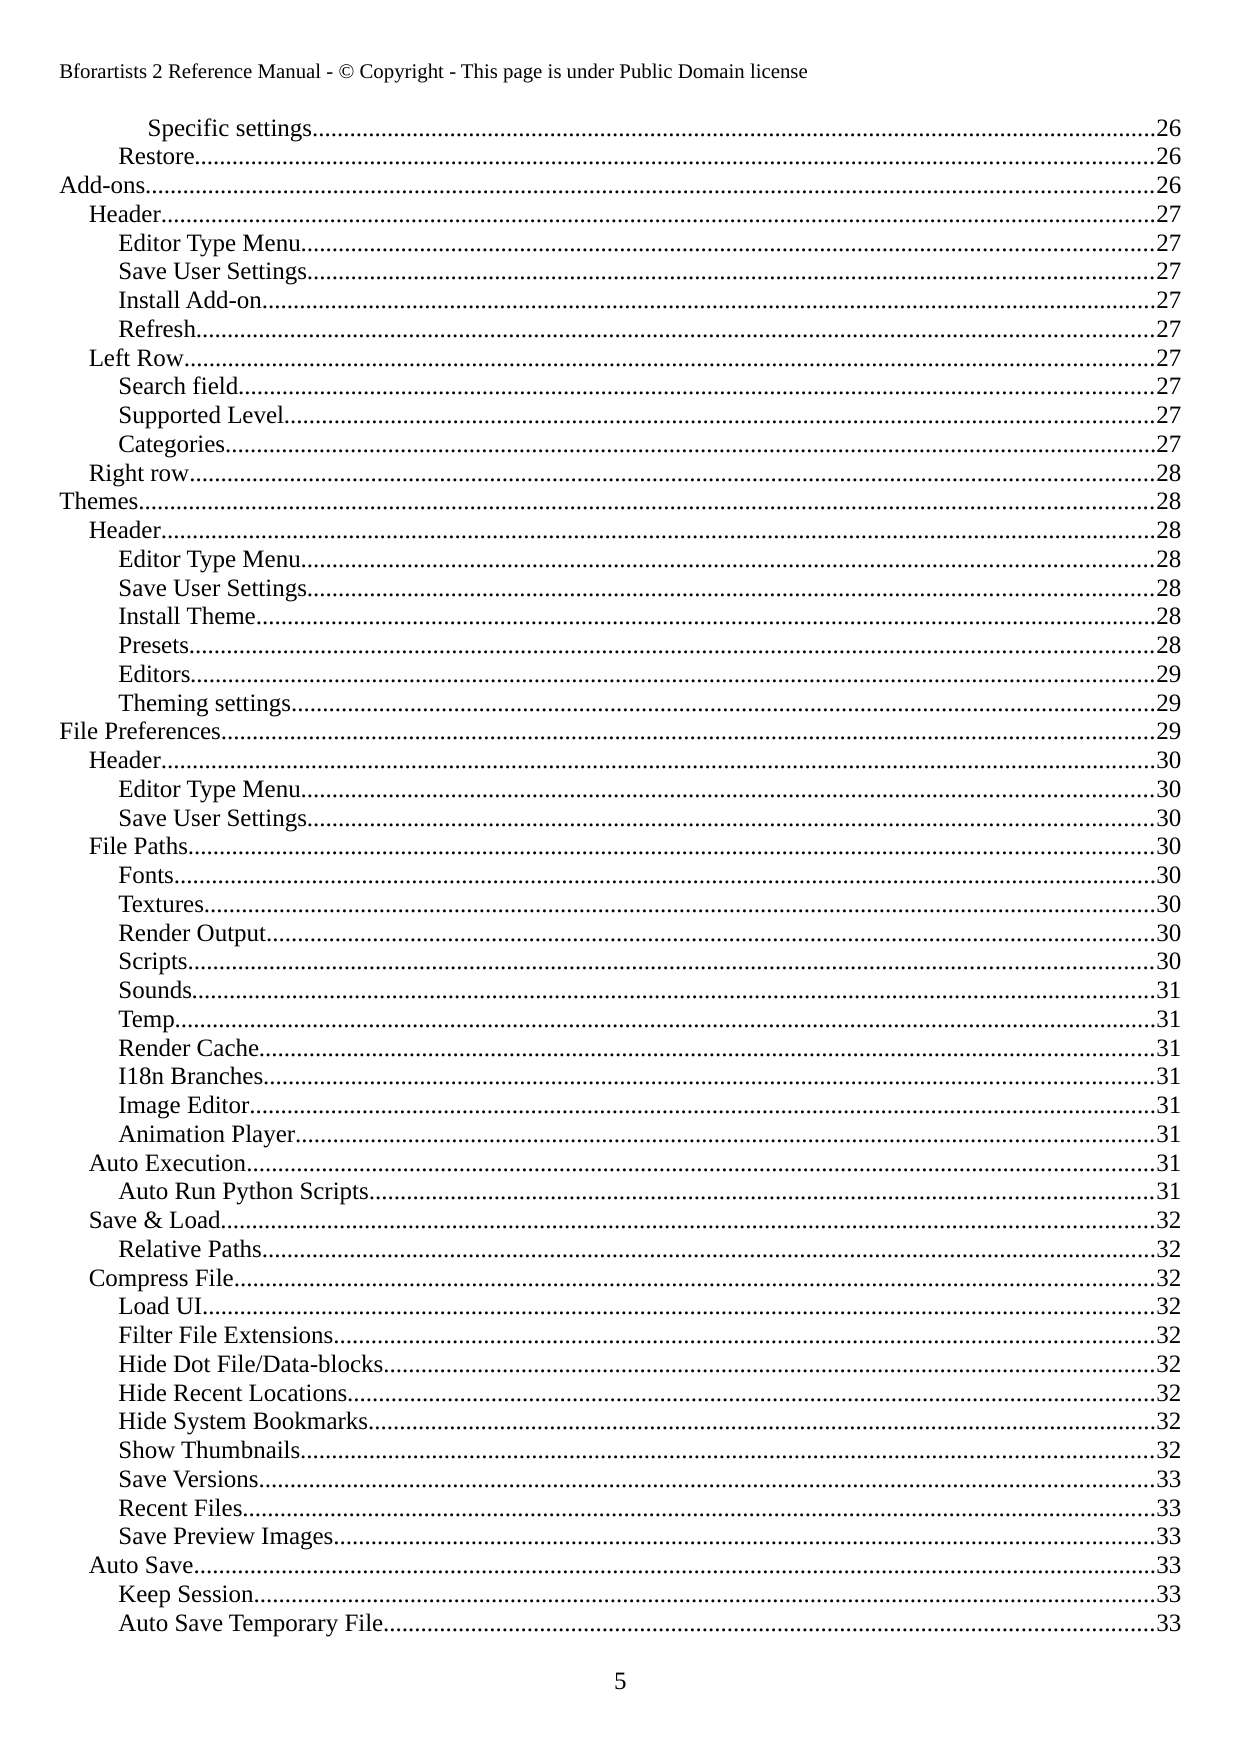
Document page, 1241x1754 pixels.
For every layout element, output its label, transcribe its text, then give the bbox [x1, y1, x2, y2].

text Animation Player 31 [118, 1119, 1181, 1148]
text Hide System Bookmarks 32 [118, 1406, 1181, 1435]
text File Preferences 29 [59, 716, 1181, 745]
text Header 30 [88, 745, 1181, 774]
text I18n Branches 31 [118, 1061, 1181, 1090]
text Supported Level 27 [118, 400, 1181, 429]
text Install Add-on 27 [118, 285, 1181, 314]
text Save & Load 32 [88, 1205, 1181, 1234]
text Add-ons 26 [59, 170, 1181, 199]
text Auto Execution 31 [88, 1148, 1181, 1176]
text Filter File Extensions 32 [118, 1320, 1181, 1349]
text Save Preview Images 33 [118, 1521, 1181, 1550]
text Sounds 31 [118, 975, 1181, 1004]
text Editor Type Menu 30 [118, 774, 1181, 803]
text Editor Type Menu 27 [118, 228, 1181, 256]
text Show Thumbnails 32 [118, 1435, 1181, 1464]
text Header 28 [88, 515, 1181, 544]
text Image Editor 31 [118, 1090, 1181, 1119]
text Header 27 [88, 199, 1181, 228]
text Hide Dot File/Data-blocks 32 [118, 1349, 1181, 1378]
text Theming settings 29 [118, 688, 1181, 716]
text Auto Save Temporary File 33 [118, 1608, 1181, 1636]
text Refresh 27 [118, 314, 1181, 343]
text Render Cache 31 [118, 1033, 1181, 1061]
text Textures 30 [118, 889, 1181, 918]
text Left Row 27 [88, 343, 1181, 371]
text Save User Settings 27 [118, 256, 1181, 285]
text Temp 31 [118, 1004, 1181, 1033]
text Auto Save 33 [88, 1550, 1181, 1579]
text Restore 26 [118, 141, 1181, 170]
text Editors 29 [118, 659, 1181, 688]
text Save Versions 33 [118, 1464, 1181, 1493]
text Compress File 32 [88, 1263, 1181, 1291]
text Hide Recent Locations 32 [118, 1378, 1181, 1406]
text Save User Settings 28 [118, 573, 1181, 601]
text Auto Run Python Scripts 31 [118, 1176, 1181, 1205]
text Scripts 30 [118, 946, 1181, 975]
text Themes 28 [59, 486, 1181, 515]
text Fonts 30 [118, 860, 1181, 889]
text Search field 27 [118, 371, 1181, 400]
text Render Output 30 [118, 918, 1181, 946]
text Presets 28 [118, 630, 1181, 659]
text Categories 27 [118, 429, 1181, 458]
text Right row 28 [88, 458, 1181, 486]
text File Paths 30 [88, 831, 1181, 860]
text Save User Settings 30 [118, 803, 1181, 831]
text Specific settings 26 [147, 113, 1181, 141]
text Relative Paths 32 [118, 1234, 1181, 1263]
text Keep Session 33 [118, 1579, 1181, 1608]
text Install Theme 28 [118, 601, 1181, 630]
text Recent Files 33 [118, 1493, 1181, 1521]
text Editor Type Menu 28 [118, 544, 1181, 573]
text Load UI 32 [118, 1291, 1181, 1320]
